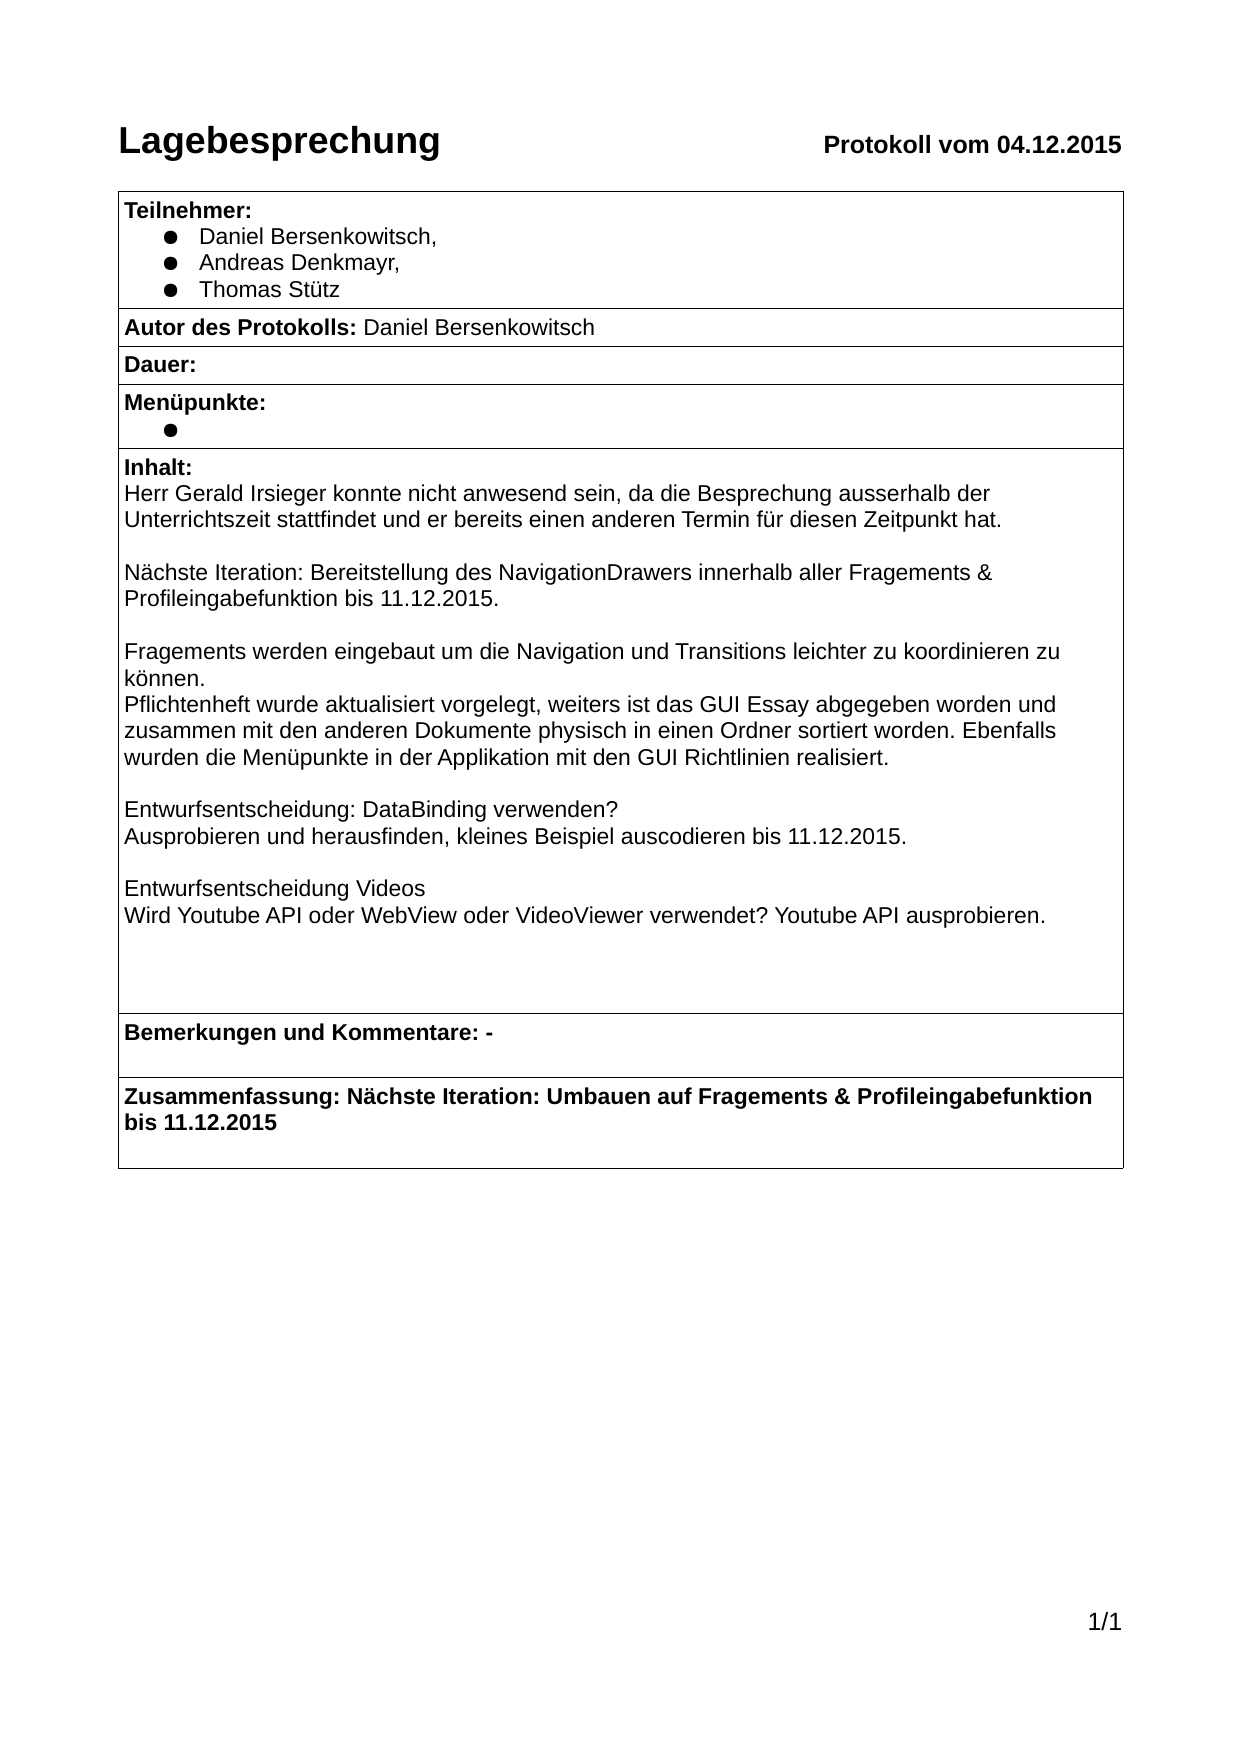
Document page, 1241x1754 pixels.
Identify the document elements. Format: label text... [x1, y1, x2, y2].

table_cell Inhalt: Herr Gerald Irsieger konnte nicht anwesend sein, da die Besprechung ausserhalb der Unterrichtszeit stattfindet und er bereits einen anderen Termin für diesen Zeitpunkt hat. Nächste Iteration: Bereitstellung des NavigationDrawers innerhalb aller Fragements & Profileingabefunktion bis 11.12.2015. Fragements werden eingebaut um die Navigation und Transitions leichter zu koordinieren zu können. Pflichtenheft wurde aktualisiert vorgelegt, weiters ist das GUI Essay abgegeben worden und zusammen mit den anderen Dokumente physisch in einen Ordner sortiert worden. Ebenfalls wurden die Menüpunkte in der Applikation mit den GUI Richtlinien realisiert. Entwurfsentscheidung: DataBinding verwenden? Ausprobieren und herausfinden, kleines Beispiel auscodieren bis 11.12.2015. Entwurfsentscheidung Videos Wird Youtube API oder WebView oder VideoViewer verwendet? Youtube API ausprobieren. [119, 449, 1123, 1013]
table_cell Autor des Protokolls: Daniel Bersenkowitsch [119, 309, 1123, 346]
table_cell Dauer: [119, 347, 1123, 383]
table_header Teilnehmer: Daniel Bersenkowitsch, Andreas Denkmayr, Thomas Stütz [119, 192, 1123, 308]
table_cell Bemerkungen und Kommentare: - [119, 1014, 1123, 1077]
table_cell Zusammenfassung: Nächste Iteration: Umbauen auf Fragements & Profileingabefunktion bis 11.12.2015 [119, 1078, 1123, 1168]
table_cell Menüpunkte: [119, 385, 1123, 448]
